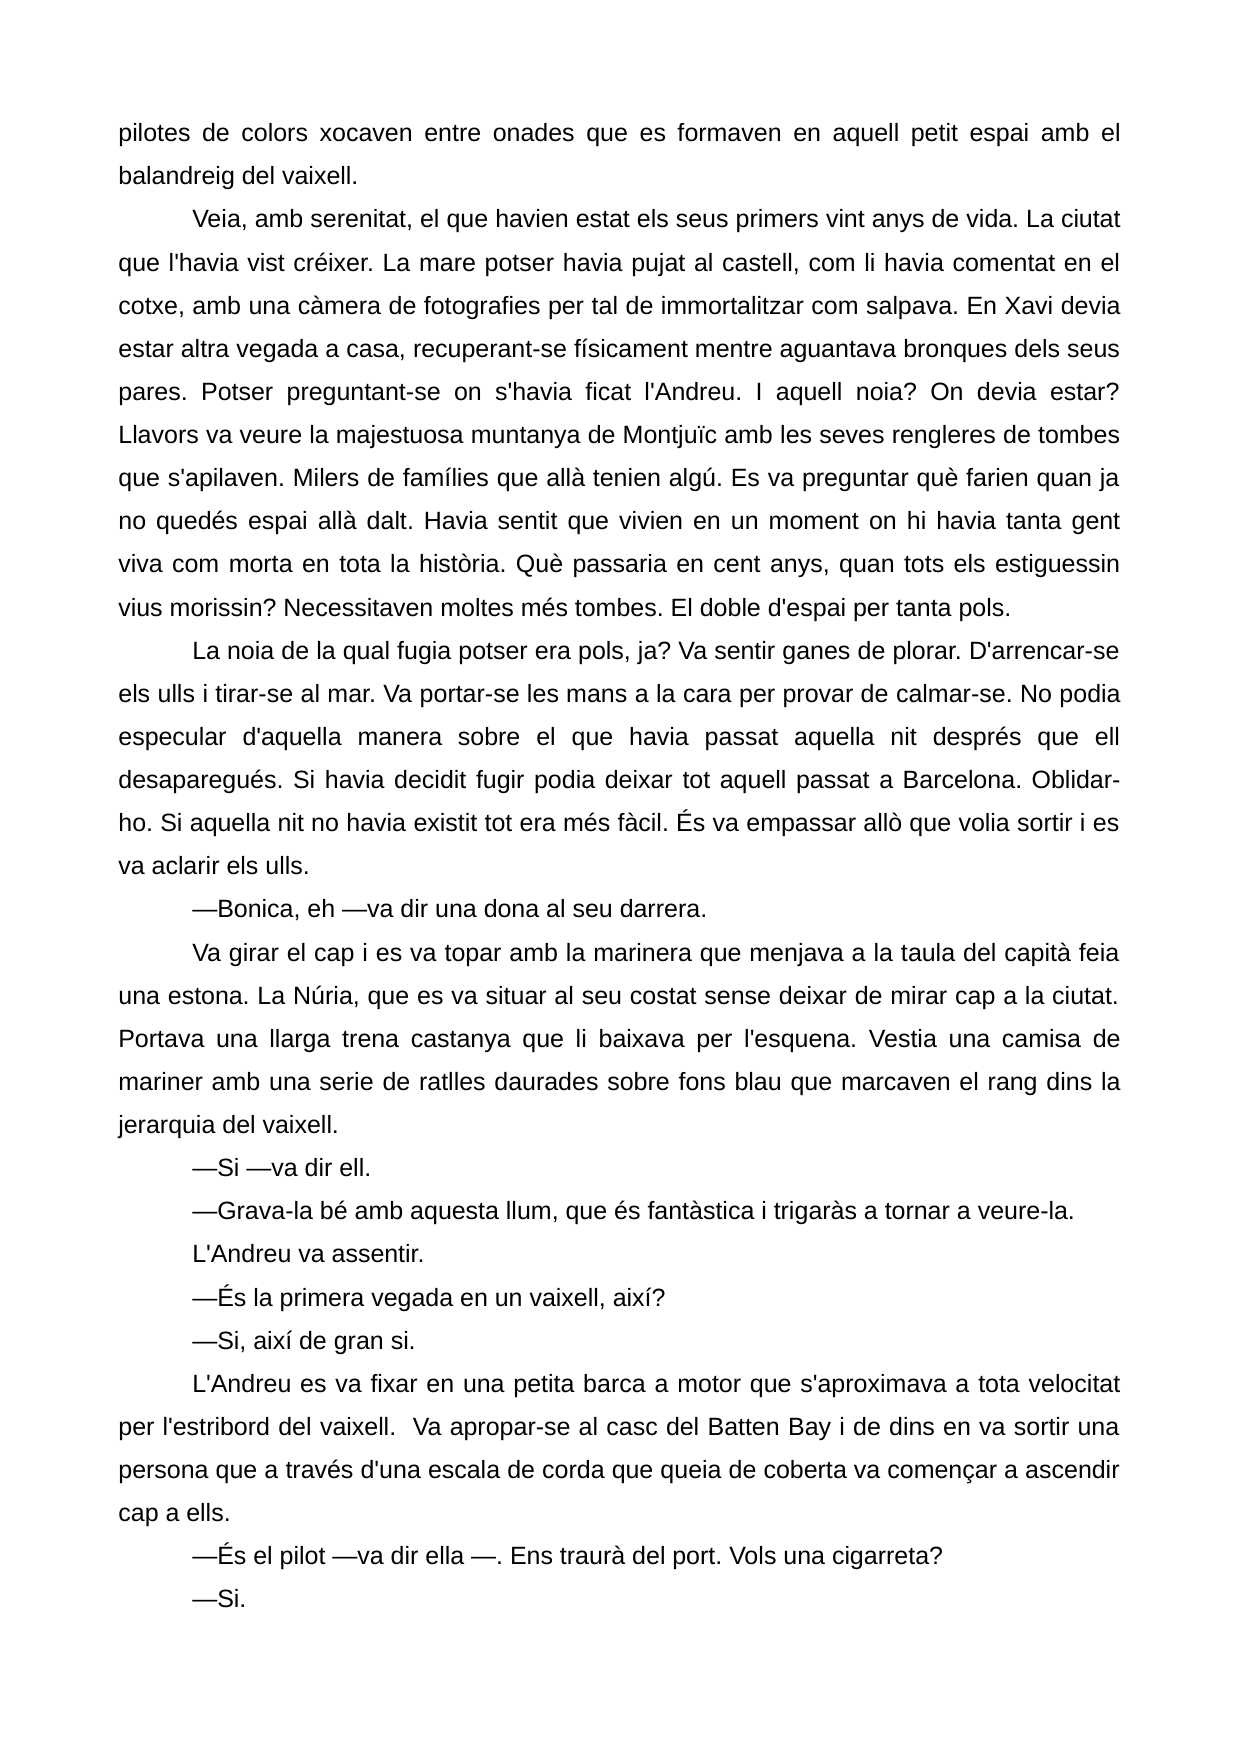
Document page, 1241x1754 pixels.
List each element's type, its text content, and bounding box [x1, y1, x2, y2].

text Va girar el cap i es va topar amb la marinera que menjava a la taula del capità feia una estona. La Núria, que es va situar al seu costat sense deixar de mirar cap a la ciutat. Portava una llarga trena castanya que li baixava per l'esquena. Vestia una camisa de mariner amb una serie de ratlles daurades sobre fons blau que marcaven el rang dins la jerarquia del vaixell. [118, 937, 1122, 1139]
text —És la primera vegada en un vaixell, així? [118, 1282, 1122, 1311]
text La noia de la qual fugia potser era pols, ja? Va sentir ganes de plorar. D'arrencar-se els ulls i tirar-se al mar. Va portar-se les mans a la cara per provar de calmar-se. No podia especular d'aquella manera sobre el que havia passat aquella nit després que ell desaparegués. Si havia decidit fugir podia deixar tot aquell passat a Barcelona. Oblidar-ho. Si aquella nit no havia existit tot era més fàcil. És va empassar allò que volia sortir i es va aclarir els ulls. [118, 636, 1122, 880]
text L'Andreu va assentir. [118, 1239, 1122, 1268]
text pilotes de colors xocaven entre onades que es formaven en aquell petit espai amb el balandreig del vaixell. [118, 118, 1122, 190]
text —Si, així de gran si. [118, 1326, 1122, 1354]
text —Grava-la bé amb aquesta llum, que és fantàstica i trigaràs a tornar a veure-la. [118, 1196, 1122, 1225]
text —Si —va dir ell. [118, 1153, 1122, 1182]
text Veia, amb serenitat, el que havien estat els seus primers vint anys de vida. La ciutat que l'havia vist créixer. La mare potser havia pujat al castell, com li havia comentat en el cotxe, amb una càmera de fotografies per tal de immortalitzar com salpava. En Xavi devia estar altra vegada a casa, recuperant-se físicament mentre aguantava bronques dels seus pares. Potser preguntant-se on s'havia ficat l'Andreu. I aquell noia? On devia estar? Llavors va veure la majestuosa muntanya de Montjuïc amb les seves rengleres de tombes que s'apilaven. Milers de famílies que allà tenien algú. Es va preguntar què farien quan ja no quedés espai allà dalt. Havia sentit que vivien en un moment on hi havia tanta gent viva com morta en tota la història. Què passaria en cent anys, quan tots els estiguessin vius morissin? Necessitaven moltes més tombes. El doble d'espai per tanta pols. [118, 204, 1122, 621]
text —Si. [118, 1584, 1122, 1613]
text —Bonica, eh —va dir una dona al seu darrera. [118, 894, 1122, 923]
text L'Andreu es va fixar en una petita barca a motor que s'aproximava a tota velocitat per l'estribord del vaixell. Va apropar-se al casc del Batten Bay i de dins en va sortir una persona que a través d'una escala de corda que queia de coberta va començar a ascendir cap a ells. [118, 1369, 1122, 1527]
text —És el pilot —va dir ella —. Ens traurà del port. Vols una cigarreta? [118, 1541, 1122, 1570]
